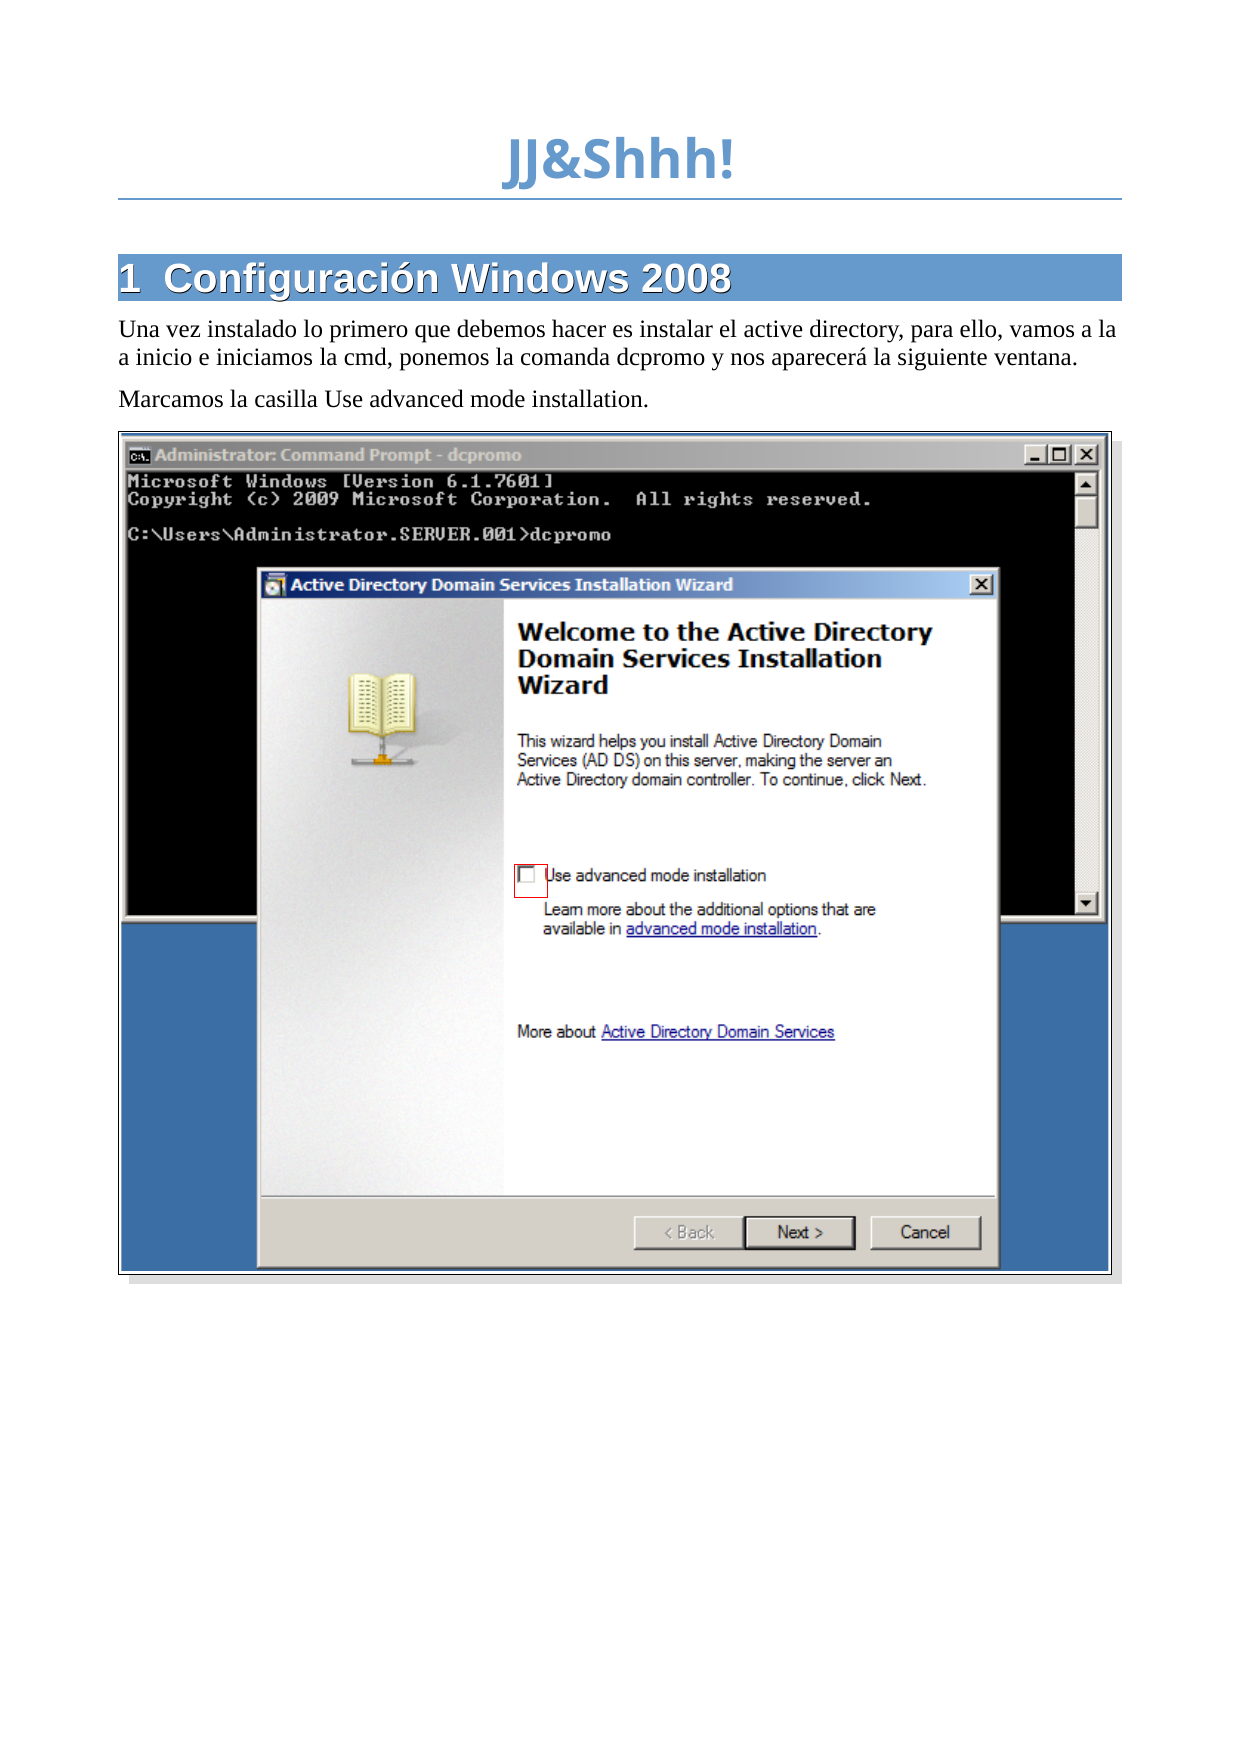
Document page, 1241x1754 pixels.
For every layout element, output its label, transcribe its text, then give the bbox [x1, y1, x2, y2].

text [119, 432, 1111, 1274]
subtitle Configuración Windows 2008 [118, 254, 1122, 301]
text Marcamos la casilla Use advanced mode installation. [118, 384, 1122, 412]
text Una vez instalado lo primero que debemos hacer es instalar el active directory, para ello, vamos a la a inicio e iniciamos la cmd, ponemos la comanda dcpromo y nos aparecerá la siguiente ventana. [118, 314, 1122, 371]
picture [121, 433, 1109, 1271]
